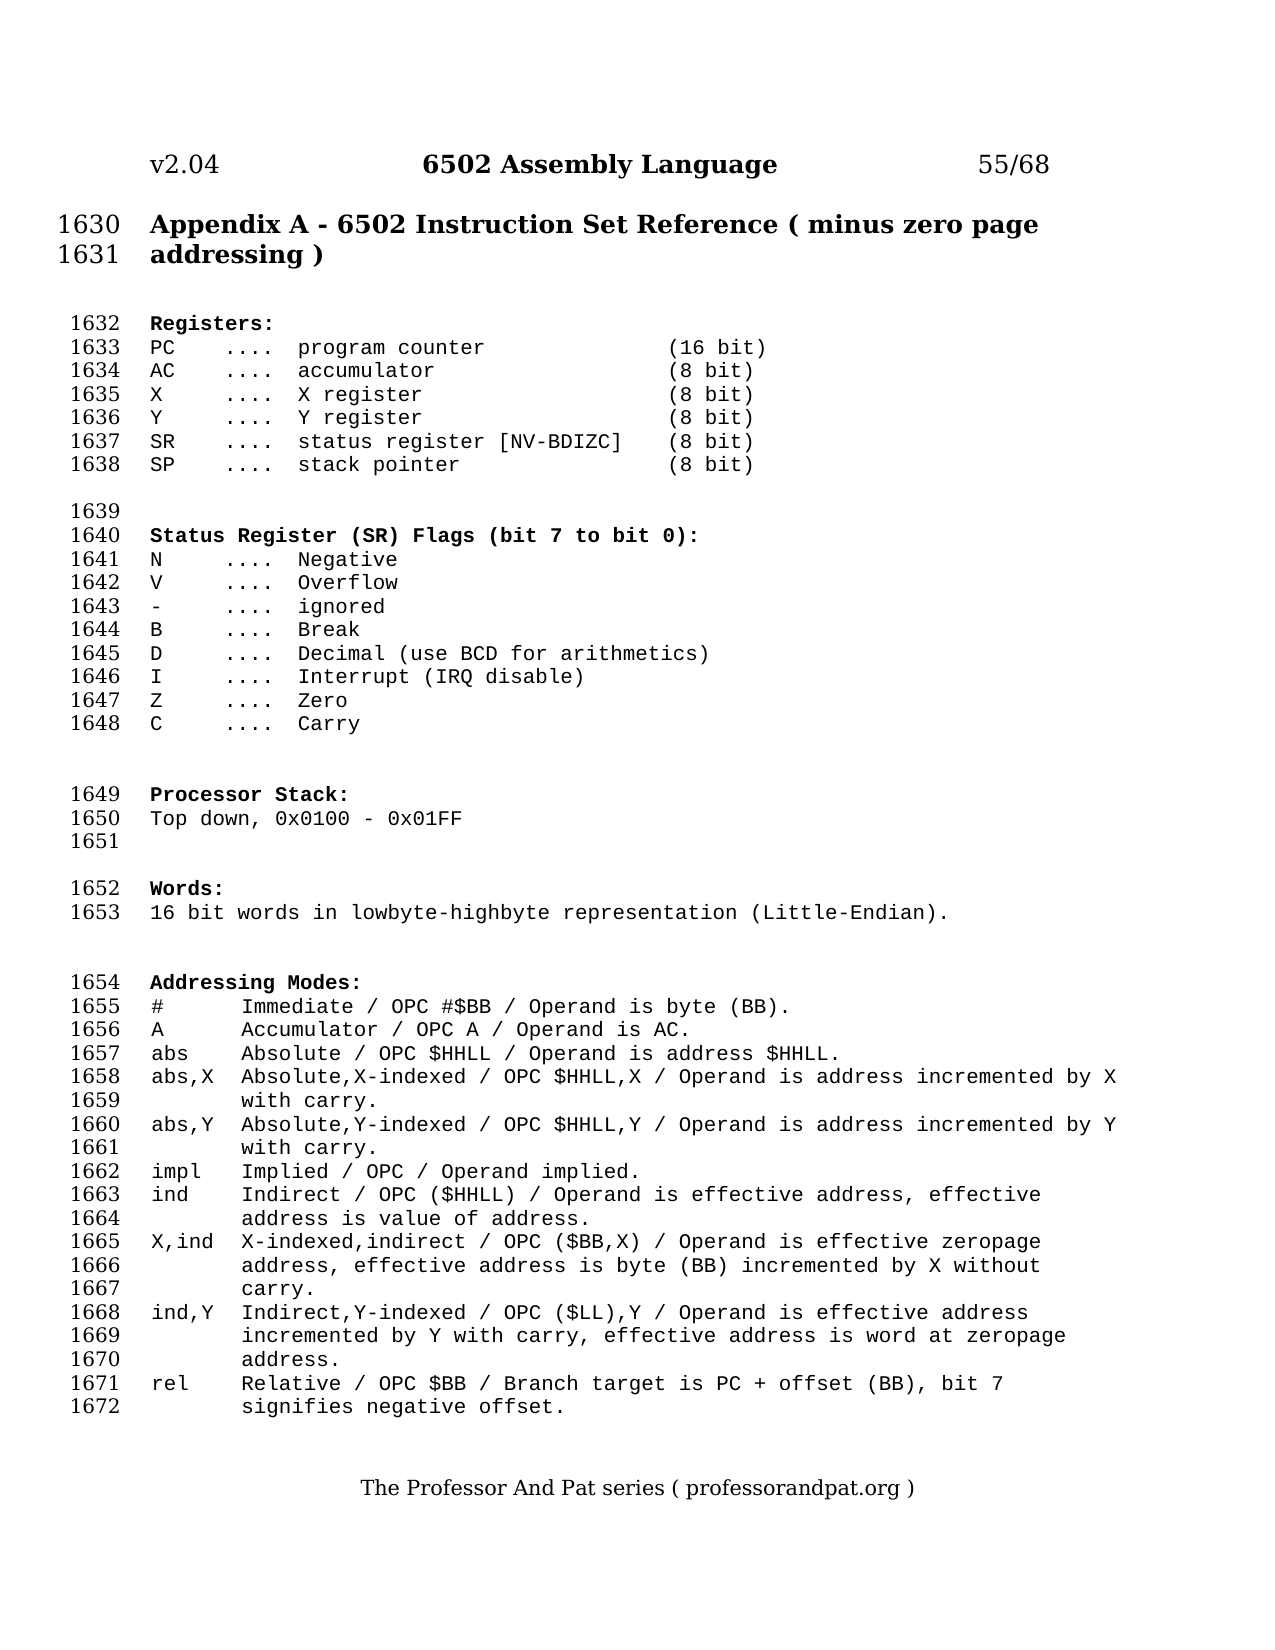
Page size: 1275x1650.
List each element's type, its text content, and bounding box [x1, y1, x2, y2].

text X .... X register (8 bit) [150, 384, 1125, 407]
text abs,Y Absolute,Y-indexed / OPC $HHLL,Y / Operand is address incremented by Y with carry. [151, 1114, 1125, 1161]
text Top down, 0x0100 - 0x01FF [150, 808, 1125, 831]
text A Accumulator / OPC A / Operand is AC. [151, 1019, 1125, 1043]
text X,ind X-indexed,indirect / OPC ($BB,X) / Operand is effective zeropage address, effective address is byte (BB) incremented by X without carry. [151, 1231, 1125, 1302]
text Addressing Modes: [150, 972, 1125, 996]
text Z .... Zero [150, 690, 1125, 713]
text Words: [150, 878, 1125, 902]
text V .... Overflow [150, 572, 1125, 596]
text PC .... program counter (16 bit) [150, 337, 1125, 360]
text Status Register (SR) Flags (bit 7 to bit 0): [150, 525, 1125, 549]
text ind,Y Indirect,Y-indexed / OPC ($LL),Y / Operand is effective address incremented by Y with carry, effective address is word at zeropage address. [151, 1302, 1125, 1373]
text C .... Carry [150, 713, 1125, 737]
text - .... ignored [150, 596, 1125, 619]
text SP .... stack pointer (8 bit) [150, 454, 1125, 478]
text D .... Decimal (use BCD for arithmetics) [150, 643, 1125, 666]
text SR .... status register [NV-BDIZC] (8 bit) [150, 431, 1125, 454]
text ind Indirect / OPC ($HHLL) / Operand is effective address, effective address is value of address. [151, 1184, 1125, 1231]
text abs Absolute / OPC $HHLL / Operand is address $HHLL. [151, 1043, 1125, 1067]
text impl Implied / OPC / Operand implied. [151, 1161, 1125, 1184]
text B .... Break [150, 619, 1125, 643]
text AC .... accumulator (8 bit) [150, 360, 1125, 384]
text Y .... Y register (8 bit) [150, 407, 1125, 431]
text abs,X Absolute,X-indexed / OPC $HHLL,X / Operand is address incremented by X with carry. [151, 1067, 1125, 1114]
subtitle Appendix A - 6502 Instruction Set Reference ( minus zero page addressing ) [150, 210, 1125, 269]
text Registers: [150, 313, 1125, 337]
text I .... Interrupt (IRQ disable) [150, 666, 1125, 690]
text rel Relative / OPC $BB / Branch target is PC + offset (BB), bit 7 signifies negative offset. [151, 1373, 1125, 1420]
text # Immediate / OPC #$BB / Operand is byte (BB). [151, 996, 1125, 1019]
text 16 bit words in lowbyte-highbyte representation (Little-Endian). [150, 902, 1125, 925]
text N .... Negative [150, 549, 1125, 572]
text Processor Stack: [150, 784, 1125, 808]
